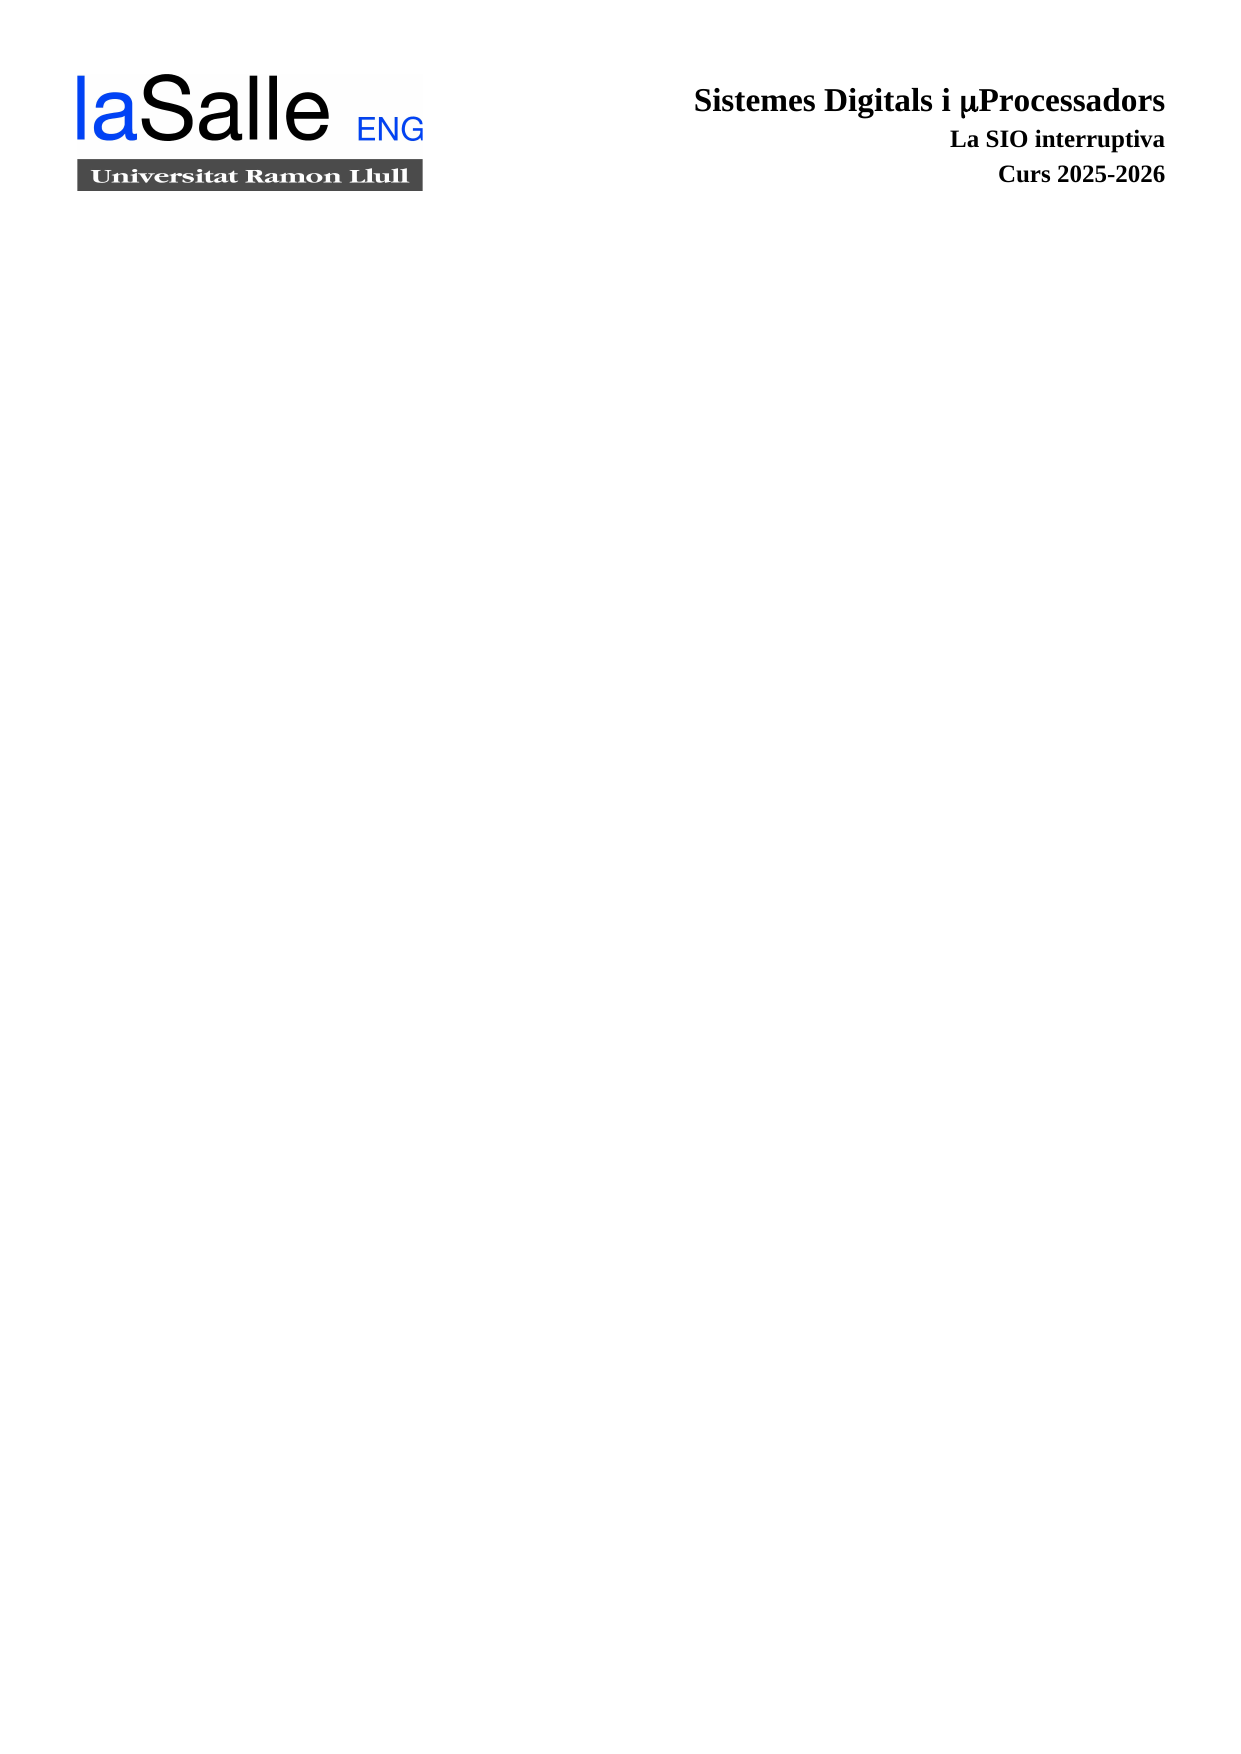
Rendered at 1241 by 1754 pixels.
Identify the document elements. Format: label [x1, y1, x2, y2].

picture [77, 74, 423, 192]
